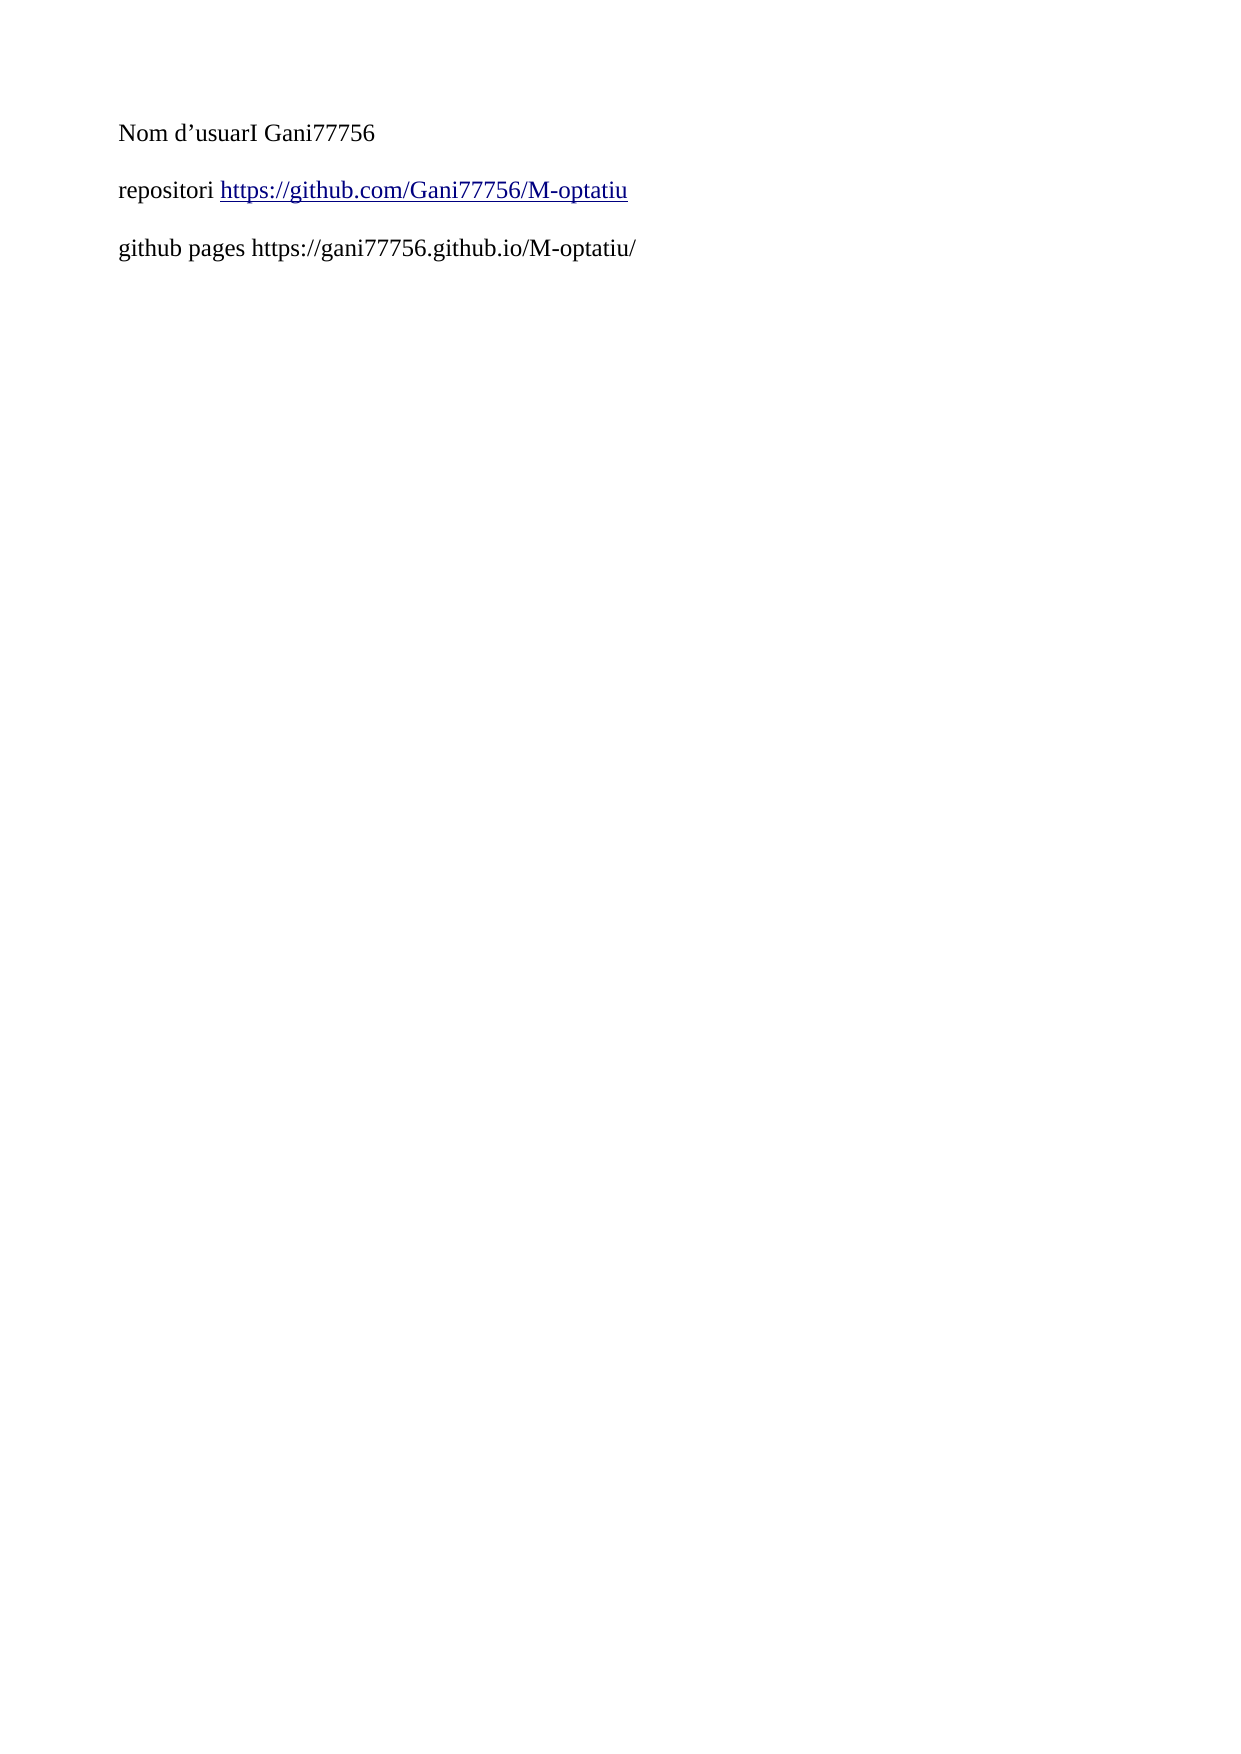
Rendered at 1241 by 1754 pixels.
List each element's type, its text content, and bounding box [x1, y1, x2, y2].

text repositori https://github.com/Gani77756/M-optatiu [118, 176, 1122, 204]
text Nom d’usuarI Gani77756 [118, 118, 1122, 147]
text github pages https://gani77756.github.io/M-optatiu/ [118, 233, 1122, 262]
